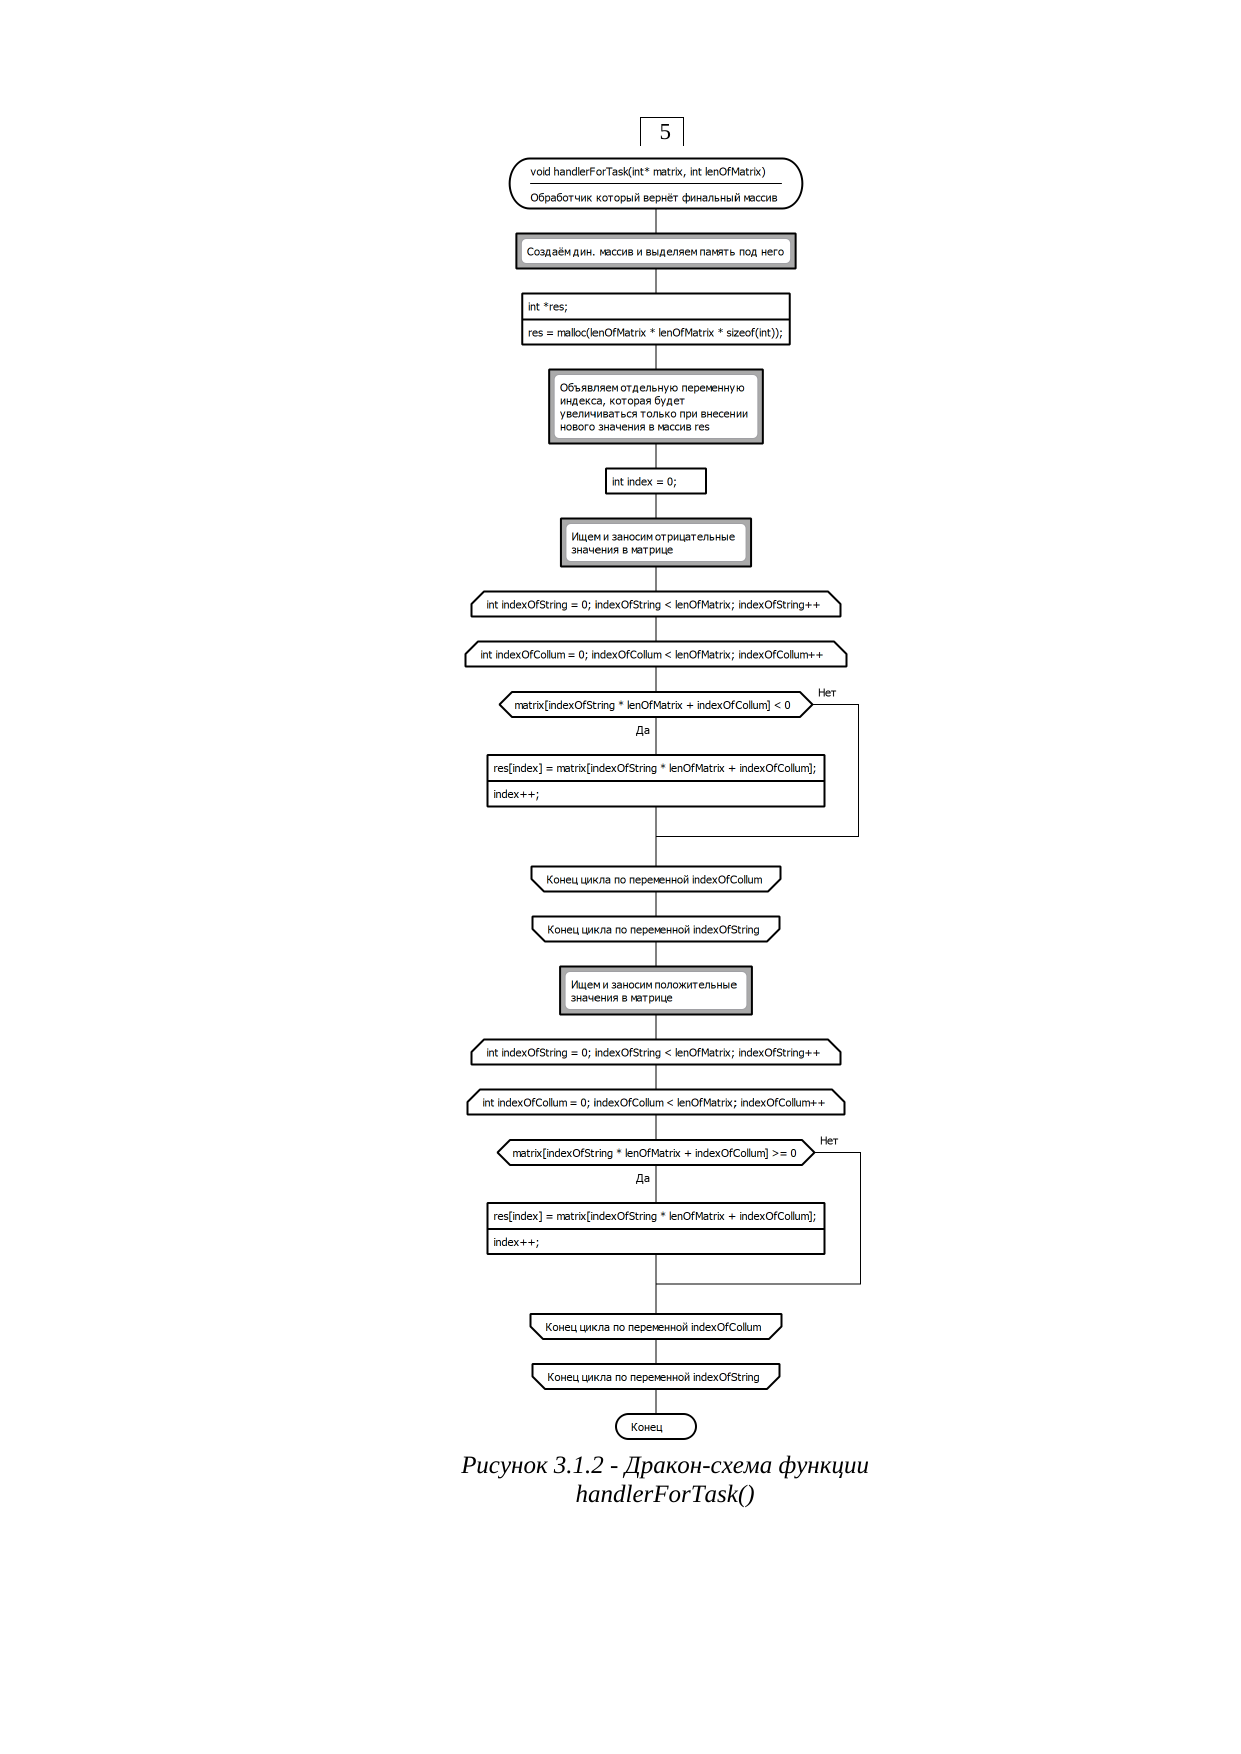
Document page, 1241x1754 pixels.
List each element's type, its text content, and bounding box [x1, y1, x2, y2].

text Рисунок 3.1.2 - Дракон-схема функции handlerForTask() [456, 1451, 874, 1508]
picture [455, 146, 875, 1451]
